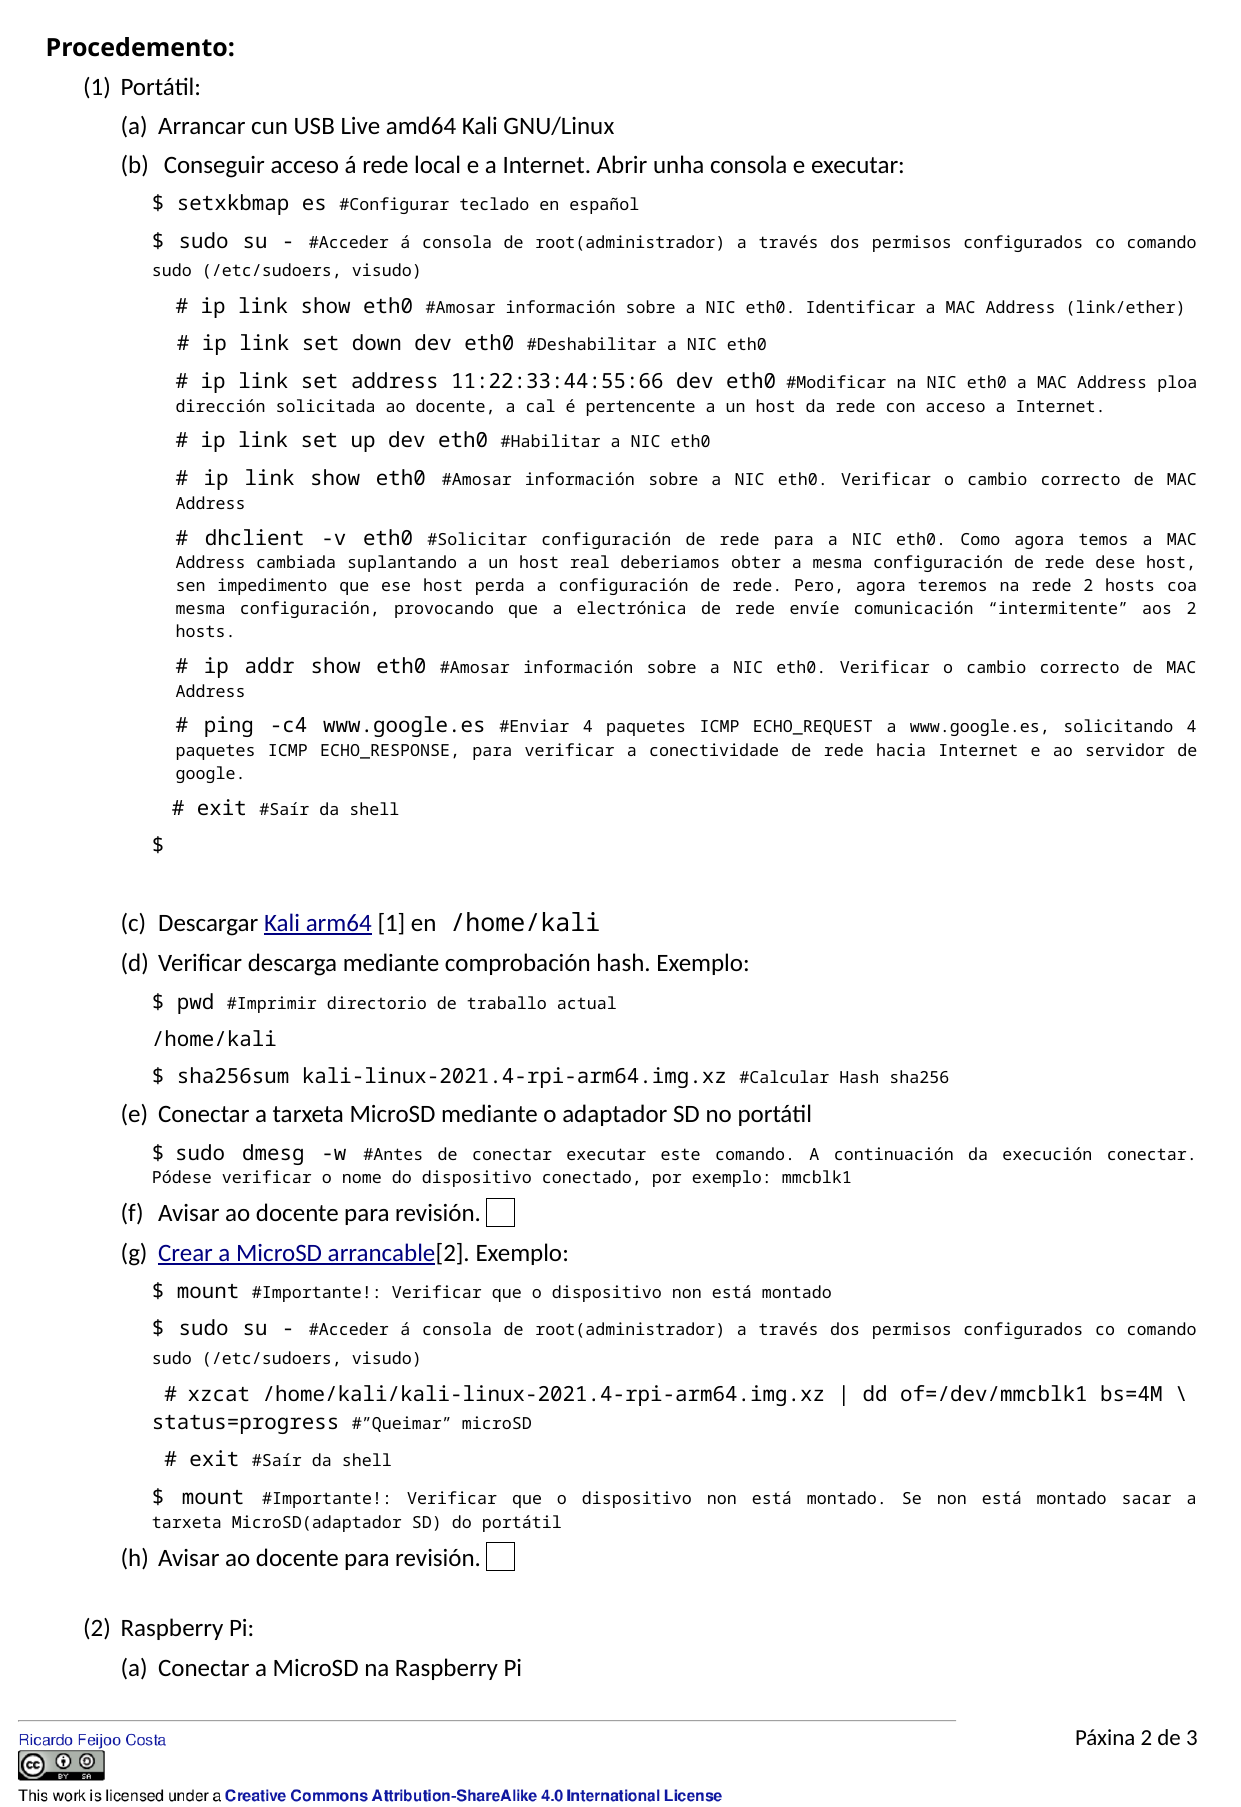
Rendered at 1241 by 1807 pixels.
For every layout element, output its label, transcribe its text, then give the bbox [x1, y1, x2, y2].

list Conseguir acceso á rede local e a Internet. Abrir unha consola e executar: [120, 149, 1197, 180]
list $ [116, 830, 1197, 859]
list # xzcat /home/kali/kali-linux-2021.4-rpi-arm64.img.xz | dd of=/dev/mmcblk1 bs=4M \ status=progress #”Queimar” microSD [116, 1379, 1197, 1436]
list Raspberry Pi: [83, 1612, 1197, 1643]
list /home/kali [116, 1024, 1197, 1052]
list Portátil: [83, 71, 1197, 101]
list Verificar descarga mediante comprobación hash. Exemplo: [120, 948, 1197, 978]
list # dhclient -v eth0 #Solicitar configuración de rede para a NIC eth0. Como agora temos a MAC Address cambiada suplantando a un host real deberiamos obter a mesma configuración de rede dese host, sen impedimento que ese host perda a configuración de rede. Pero, agora teremos na rede 2 hosts coa mesma configuración, provocando que a electrónica de rede envíe comunicación “intermitente” aos 2 hosts. [140, 523, 1197, 642]
list $ setxkbmap es #Configurar teclado en español [116, 188, 1197, 217]
list # exit #Saír da shell [116, 793, 1197, 822]
list # exit #Saír da shell [116, 1444, 1197, 1473]
list # ip link set down dev eth0 #Deshabilitar a NIC eth0 [116, 328, 1197, 357]
list $ sha256sum kali-linux-2021.4-rpi-arm64.img.xz #Calcular Hash sha256 [116, 1061, 1197, 1090]
list $ sudo dmesg -w #Antes de conectar executar este comando. A continuación da execución conectar. Pódese verificar o nome do dispositivo conectado, por exemplo: mmcblk1 [116, 1138, 1197, 1189]
list # ip addr show eth0 #Amosar información sobre a NIC eth0. Verificar o cambio correcto de MAC Address [140, 651, 1197, 702]
list Avisar ao docente para revisión. [120, 1542, 1197, 1572]
list Conectar a tarxeta MicroSD mediante o adaptador SD no portátil [120, 1098, 1197, 1129]
list Crear a MicroSD arrancable[2]. Exemplo: [120, 1237, 1197, 1267]
list Arrancar cun USB Live amd64 Kali GNU/Linux [120, 110, 1197, 141]
list Descargar Kali arm64 [1] en /home/kali [120, 905, 1197, 939]
list Conectar a MicroSD na Raspberry Pi [120, 1652, 1197, 1682]
list # ip link set address 11:22:33:44:55:66 dev eth0 #Modificar na NIC eth0 a MAC Address ploa dirección solicitada ao docente, a cal é pertencente a un host da rede con acceso a Internet. [140, 366, 1197, 417]
list # ip link set up dev eth0 #Habilitar a NIC eth0 [140, 426, 1197, 454]
list # ip link show eth0 #Amosar información sobre a NIC eth0. Identificar a MAC Address (link/ether) [140, 291, 1197, 320]
list # ping -c4 www.google.es #Enviar 4 paquetes ICMP ECHO_REQUEST a www.google.es, solicitando 4 paquetes ICMP ECHO_RESPONSE, para verificar a conectividade de rede hacia Internet e ao servidor de google. [140, 711, 1197, 784]
list $ pwd #Imprimir directorio de traballo actual [116, 987, 1197, 1015]
list $ mount #Importante!: Verificar que o dispositivo non está montado [116, 1276, 1197, 1304]
list # ip link show eth0 #Amosar información sobre a NIC eth0. Verificar o cambio correcto de MAC Address [140, 463, 1197, 514]
list $ mount #Importante!: Verificar que o dispositivo non está montado. Se non está montado sacar a tarxeta MicroSD(adaptador SD) do portátil [116, 1482, 1197, 1533]
picture [8, 1715, 957, 1806]
text Procedemento: [45, 30, 1197, 64]
list $ sudo su - #Acceder á consola de root(administrador) a través dos permisos configurados co comando sudo (/etc/sudoers, visudo) [116, 226, 1197, 283]
list Avisar ao docente para revisión. [120, 1198, 1197, 1228]
list $ sudo su - #Acceder á consola de root(administrador) a través dos permisos configurados co comando sudo (/etc/sudoers, visudo) [116, 1313, 1197, 1370]
